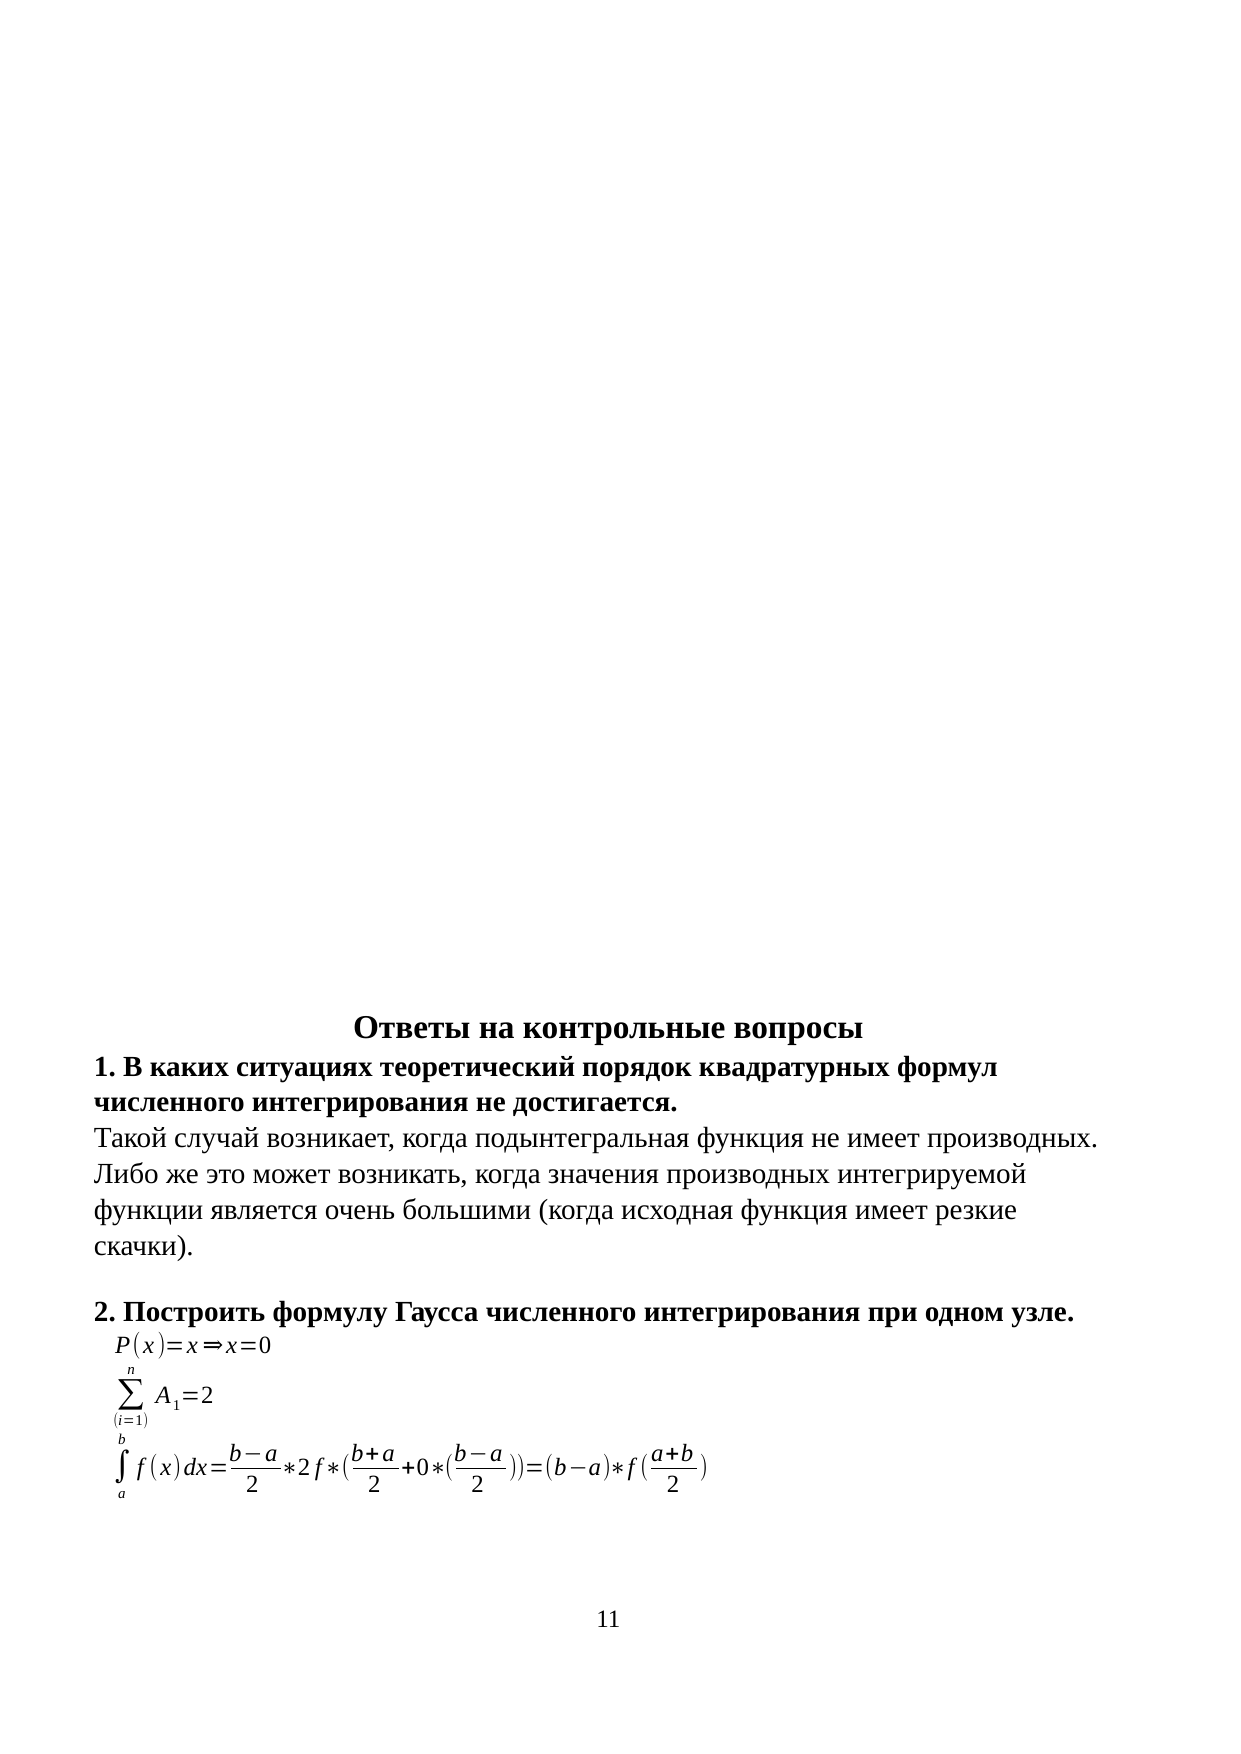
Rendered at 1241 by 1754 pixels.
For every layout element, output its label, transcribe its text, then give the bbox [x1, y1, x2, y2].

text Такой случай возникает, когда подынтегральная функция не имеет производных. Либо же это может возникать, когда значения производных интегрируемой функции является очень большими (когда исходная функция имеет резкие скачки). [94, 1120, 1122, 1261]
text Ответы на контрольные вопросы [94, 1008, 1122, 1046]
text 2. Построить формулу Гаусса численного интегрирования при одном узле. [94, 1294, 1122, 1328]
text 1. В каких ситуациях теоретический порядок квадратурных формул численного интегрирования не достигается. [94, 1049, 1122, 1118]
